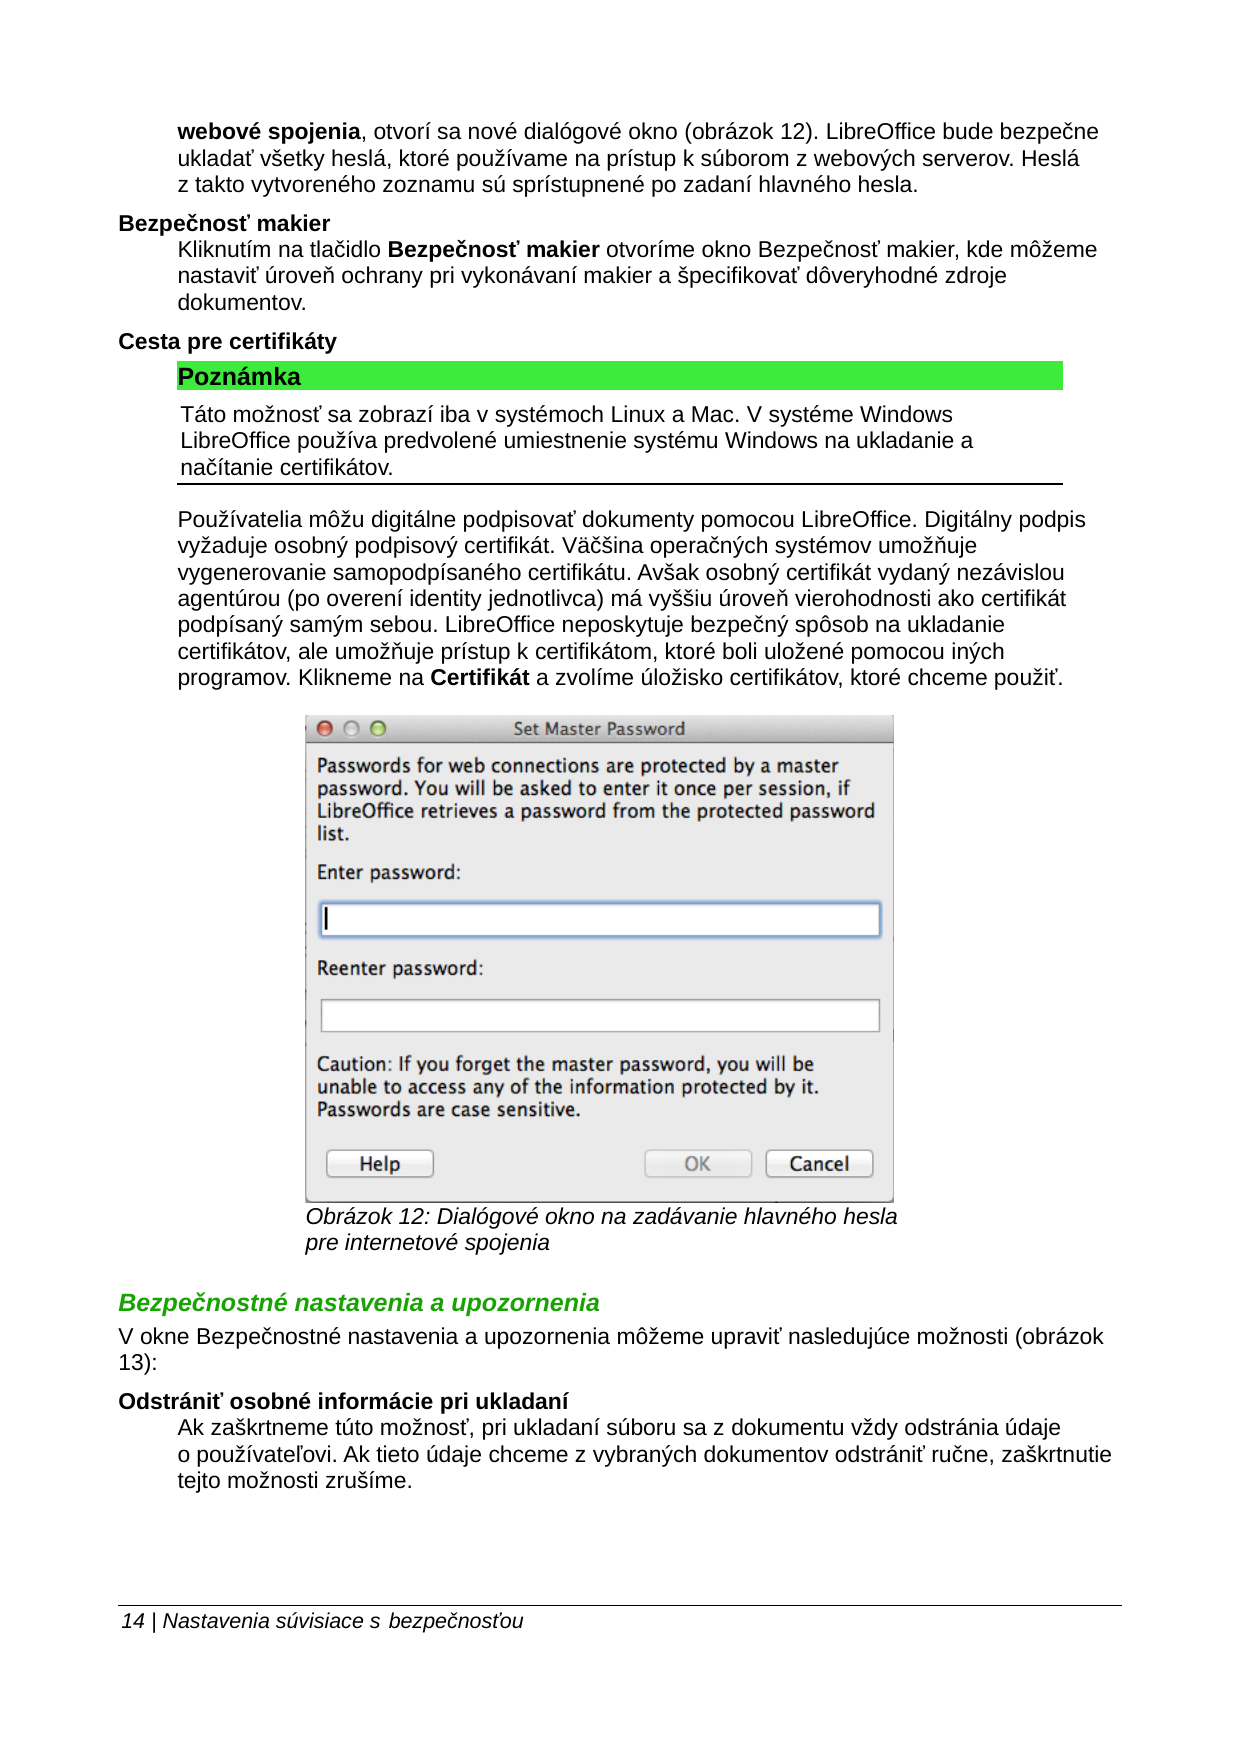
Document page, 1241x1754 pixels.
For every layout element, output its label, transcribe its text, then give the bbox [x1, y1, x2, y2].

text Bezpečnosť makier [118, 210, 1122, 236]
subtitle Poznámka [177, 361, 1063, 390]
text webové spojenia, otvorí sa nové dialógové okno (obrázok 12). LibreOffice bude bezpečne ukladať všetky heslá, ktoré používame na prístup k súborom z webových serverov. Heslá z takto vytvoreného zoznamu sú sprístupnené po zadaní hlavného hesla. [177, 118, 1122, 197]
subtitle Bezpečnostné nastavenia a upozornenia [118, 1288, 1122, 1317]
text Ak zaškrtneme túto možnosť, pri ukladaní súboru sa z dokumentu vždy odstránia údaje o používateľovi. Ak tieto údaje chceme z vybraných dokumentov odstrániť ručne, zaškrtnutie tejto možnosti zrušíme. [177, 1414, 1122, 1493]
text V okne Bezpečnostné nastavenia a upozornenia môžeme upraviť nasledujúce možnosti (obrázok 13): [118, 1323, 1122, 1375]
picture [305, 715, 894, 1203]
text Odstrániť osobné informácie pri ukladaní [118, 1388, 1122, 1414]
text Používatelia môžu digitálne podpisovať dokumenty pomocou LibreOffice. Digitálny podpis vyžaduje osobný podpisový certifikát. Väčšina operačných systémov umožňuje vygenerovanie samopodpísaného certifikátu. Avšak osobný certifikát vydaný nezávislou agentúrou (po overení identity jednotlivca) má vyššiu úroveň vierohodnosti ako certifikát podpísaný samým sebou. LibreOffice neposkytuje bezpečný spôsob na ukladanie certifikátov, ale umožňuje prístup k certifikátom, ktoré boli uložené pomocou iných programov. Klikneme na Certifikát a zvolíme úložisko certifikátov, ktoré chceme použiť. [177, 506, 1122, 690]
text Táto možnosť sa zobrazí iba v systémoch Linux a Mac. V systéme Windows LibreOffice používa predvolené umiestnenie systému Windows na ukladanie a načítanie certifikátov. [177, 398, 1063, 483]
text Kliknutím na tlačidlo Bezpečnosť makier otvoríme okno Bezpečnosť makier, kde môžeme nastaviť úroveň ochrany pri vykonávaní makier a špecifikovať dôveryhodné zdroje dokumentov. [177, 236, 1122, 315]
text Cesta pre certifikáty [118, 328, 1122, 354]
text Obrázok 12: Dialógové okno na zadávanie hlavného hesla pre internetové spojenia [305, 1203, 935, 1255]
